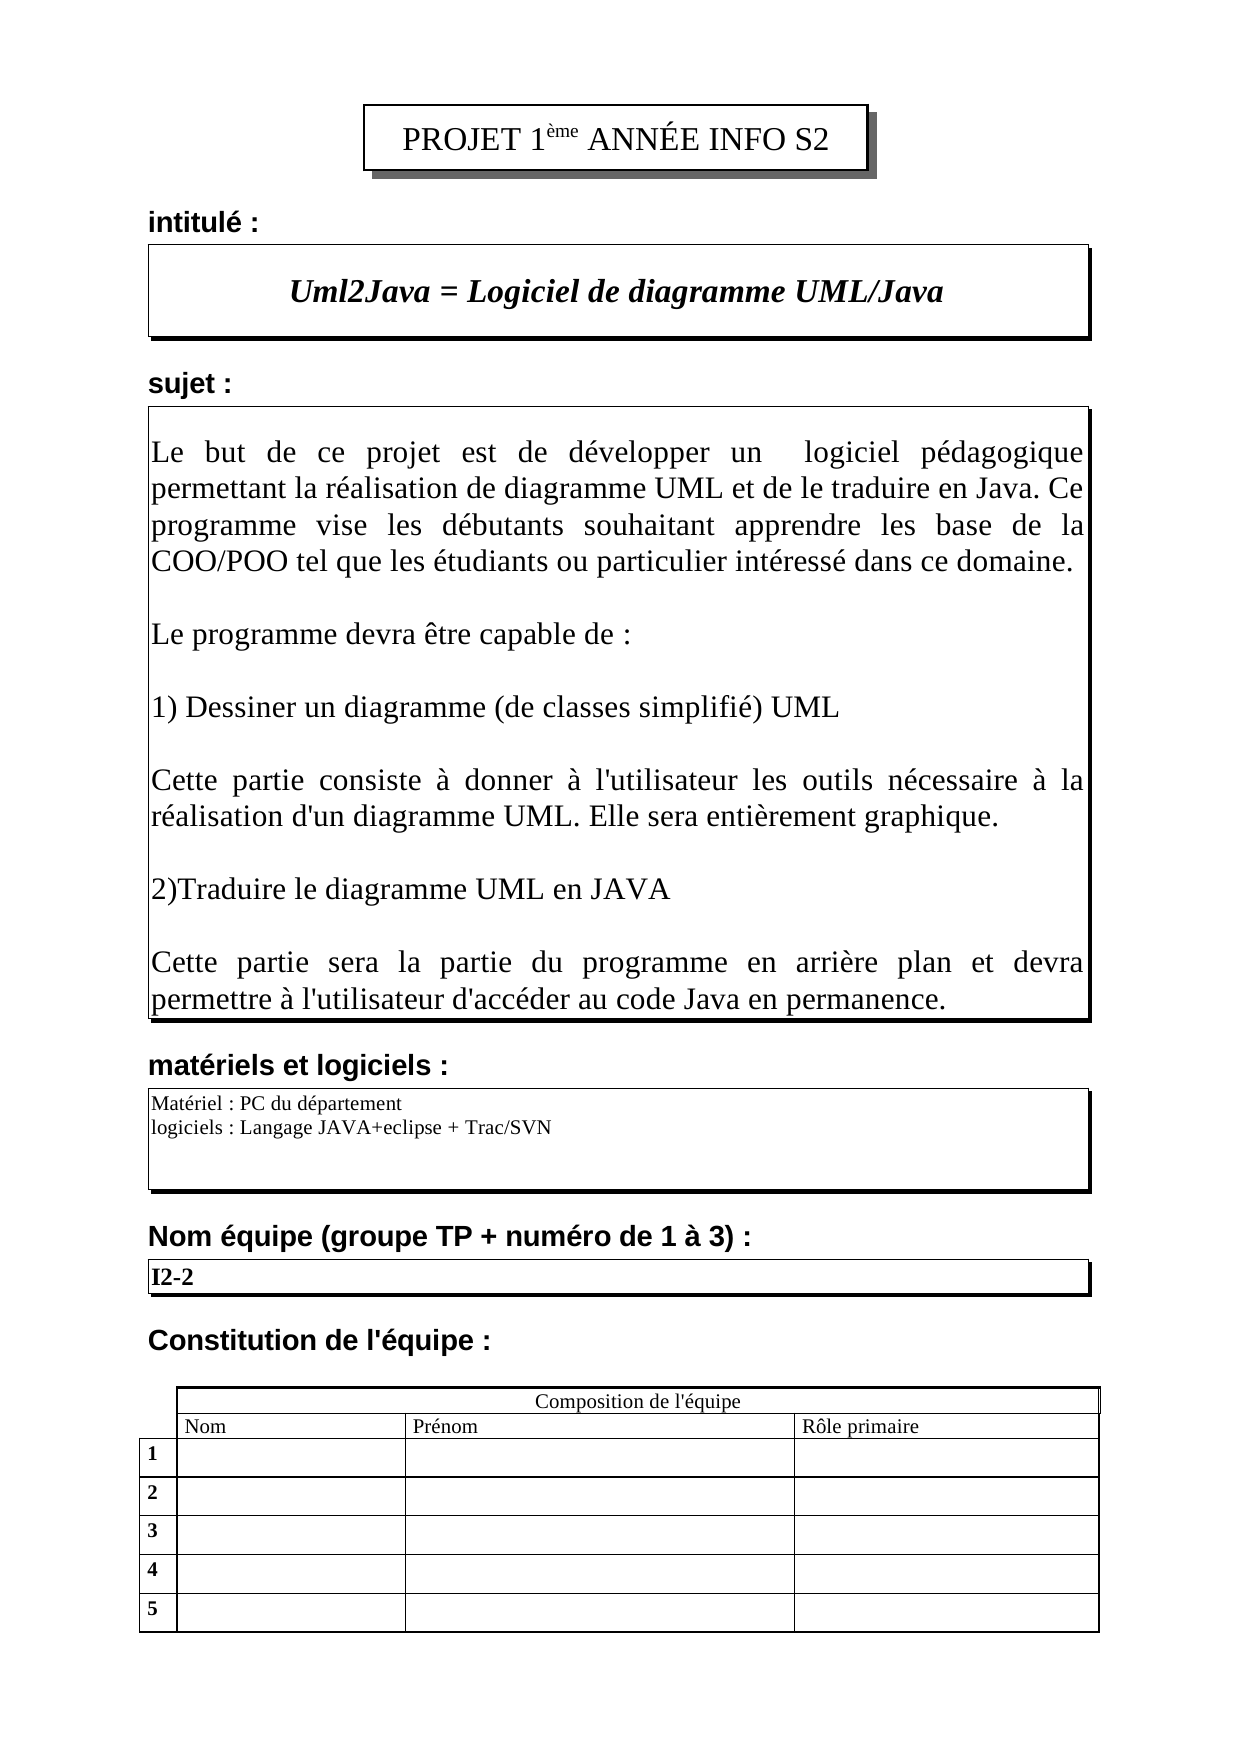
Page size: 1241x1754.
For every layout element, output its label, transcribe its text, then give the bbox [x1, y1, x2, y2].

table_cell [795, 1516, 1098, 1554]
table_header Composition de l'équipe [178, 1389, 1098, 1412]
table_cell 3 [140, 1516, 176, 1554]
text Cette partie consiste à donner à l'utilisateur les outils nécessaire à la réalisation d'un diagramme UML. Elle sera entièrement graphique. [149, 758, 1088, 834]
table_cell 5 [140, 1594, 176, 1631]
text logiciels : Langage JAVA+eclipse + Trac/SVN [149, 1112, 1088, 1139]
text Cette partie sera la partie du programme en arrière plan et devra permettre à l'utilisateur d'accéder au code Java en permanence. [149, 940, 1088, 1018]
table_cell Prénom [406, 1414, 794, 1438]
text Le but de ce projet est de développer un logiciel pédagogique permettant la réalisation de diagramme UML et de le traduire en Java. Ce programme vise les débutants souhaitant apprendre les base de la COO/POO tel que les étudiants ou particulier intéressé dans ce domaine. [149, 429, 1088, 578]
table_cell [795, 1478, 1098, 1515]
table_cell [406, 1555, 794, 1593]
text 1) Dessiner un diagramme (de classes simplifié) UML [149, 685, 1088, 724]
table_cell Rôle primaire [795, 1414, 1098, 1438]
text Matériel : PC du département [149, 1089, 1088, 1112]
table_cell [406, 1478, 794, 1515]
text Le programme devra être capable de : [149, 612, 1088, 651]
text I2-2 [149, 1260, 1088, 1293]
table_cell [795, 1439, 1098, 1476]
subtitle sujet : [148, 366, 1092, 399]
table_cell [178, 1439, 405, 1476]
text PROJET 1ème ANNÉE INFO S2 [367, 119, 864, 158]
table_cell 1 [140, 1439, 176, 1476]
table_cell Nom [178, 1414, 405, 1438]
table_cell [795, 1594, 1098, 1631]
table_cell [178, 1516, 405, 1554]
text Uml2Java = Logiciel de diagramme UML/Java [149, 268, 1088, 310]
table_cell [178, 1555, 405, 1593]
table_cell [406, 1439, 794, 1476]
subtitle intitulé : [148, 204, 1092, 238]
table_cell [795, 1555, 1098, 1593]
text 2)Traduire le diagramme UML en JAVA [149, 867, 1088, 907]
subtitle Nom équipe (groupe TP + numéro de 1 à 3) : [148, 1219, 1092, 1252]
table_header [140, 1386, 176, 1438]
table_cell [178, 1594, 405, 1631]
subtitle matériels et logiciels : [148, 1048, 1092, 1081]
table_cell [406, 1594, 794, 1631]
subtitle Constitution de l'équipe : [148, 1322, 1092, 1356]
table_cell [406, 1516, 794, 1554]
table_cell [178, 1478, 405, 1515]
table_cell 4 [140, 1555, 176, 1593]
table_cell 2 [140, 1478, 176, 1515]
